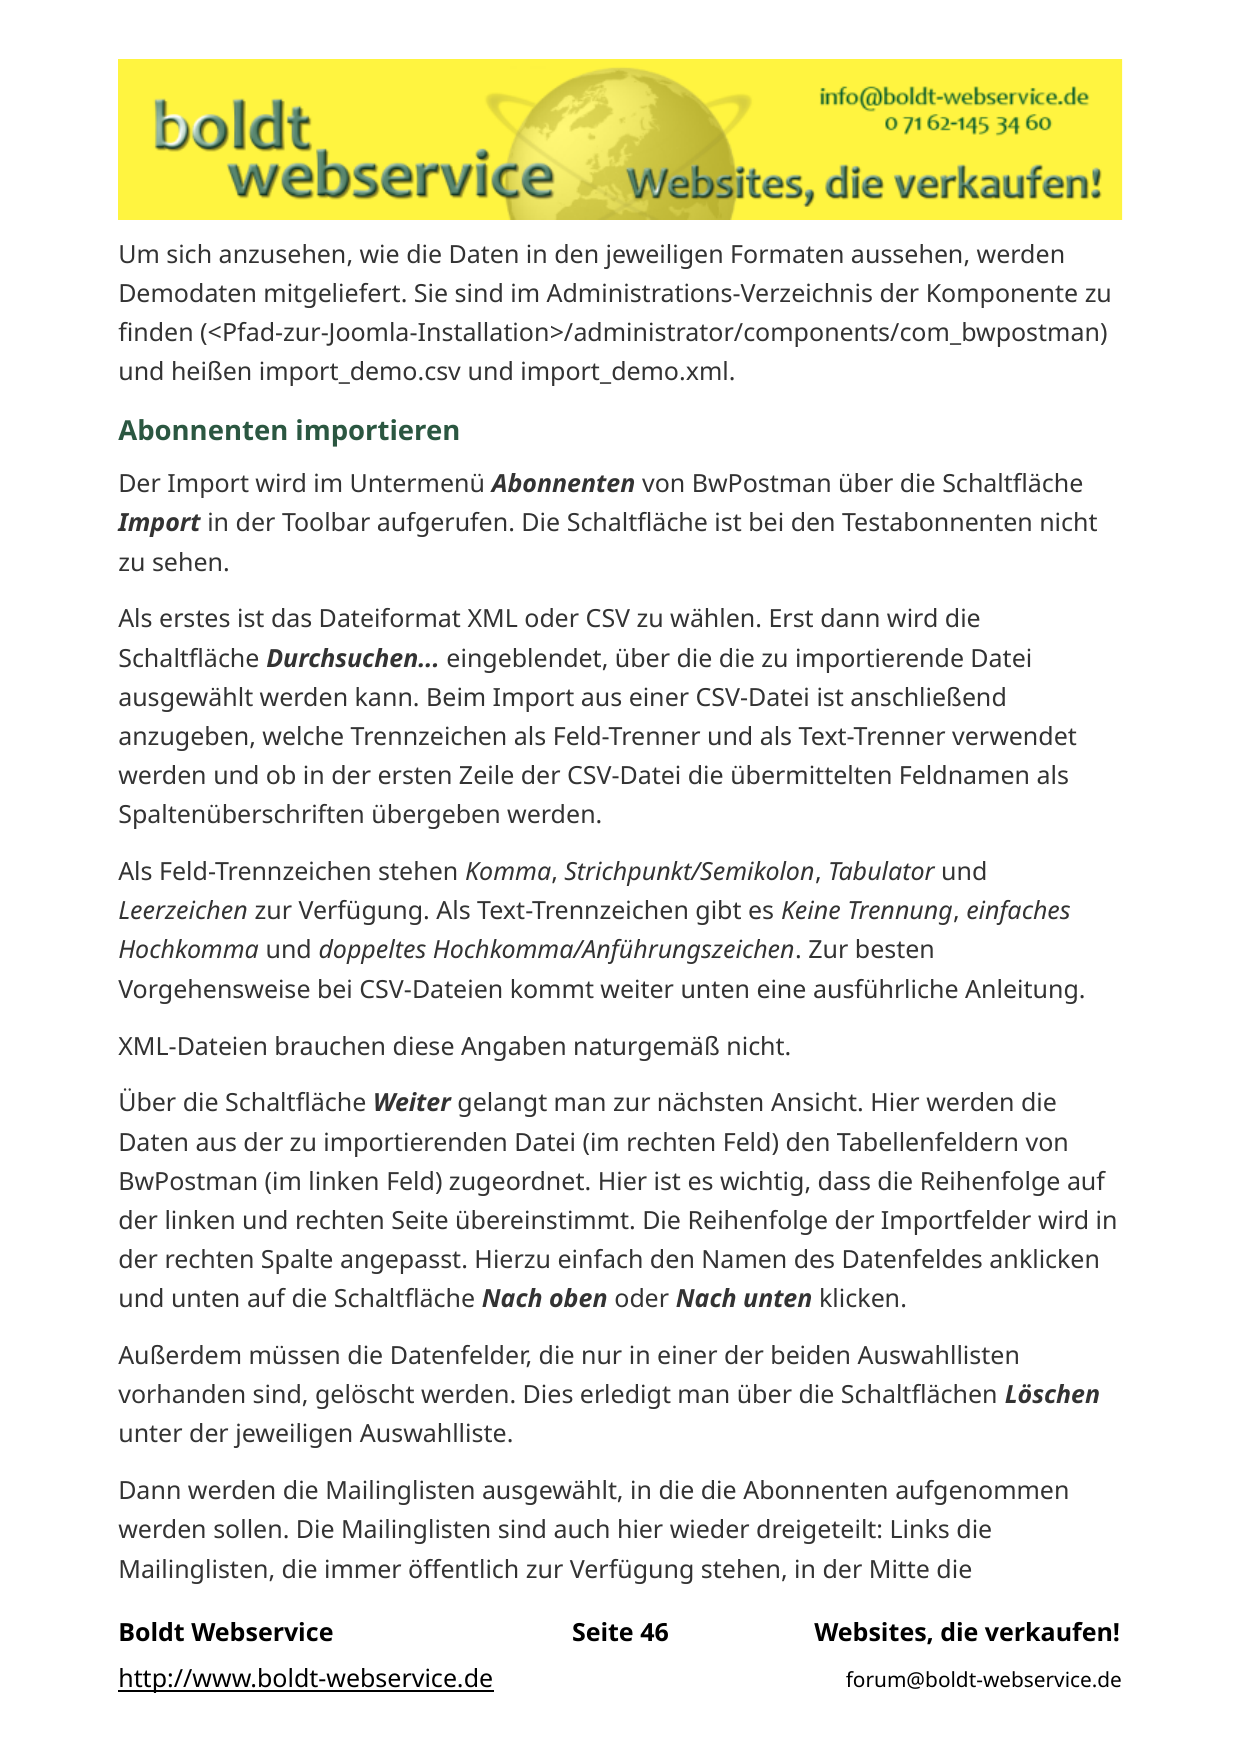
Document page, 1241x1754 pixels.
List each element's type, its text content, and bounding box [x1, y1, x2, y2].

subtitle Abonnenten importieren [118, 411, 1122, 448]
text Der Import wird im Untermenü Abonnenten von BwPostman über die Schaltfläche Import in der Toolbar aufgerufen. Die Schaltfläche ist bei den Testabonnenten nicht zu sehen. [118, 466, 1122, 578]
text Über die Schaltfläche Weiter gelangt man zur nächsten Ansicht. Hier werden die Daten aus der zu importierenden Datei (im rechten Feld) den Tabellenfeldern von BwPostman (im linken Feld) zugeordnet. Hier ist es wichtig, dass die Reihenfolge auf der linken und rechten Seite übereinstimmt. Die Reihenfolge der Importfelder wird in der rechten Spalte angepasst. Hierzu einfach den Namen des Datenfeldes anklicken und unten auf die Schaltfläche Nach oben oder Nach unten klicken. [118, 1085, 1122, 1315]
text Außerdem müssen die Datenfelder, die nur in einer der beiden Auswahllisten vorhanden sind, gelöscht werden. Dies erledigt man über die Schaltflächen Löschen unter der jeweiligen Auswahlliste. [118, 1338, 1122, 1450]
text Als erstes ist das Dateiformat XML oder CSV zu wählen. Erst dann wird die Schaltfläche Durchsuchen... eingeblendet, über die die zu importierende Datei ausgewählt werden kann. Beim Import aus einer CSV-Datei ist anschließend anzugeben, welche Trennzeichen als Feld-Trenner und als Text-Trenner verwendet werden und ob in der ersten Zeile der CSV-Datei die übermittelten Feldnamen als Spaltenüberschriften übergeben werden. [118, 601, 1122, 831]
text XML-Dateien brauchen diese Angaben naturgemäß nicht. [118, 1028, 1122, 1062]
text Als Feld-Trennzeichen stehen Komma, Strichpunkt/Semikolon, Tabulator und Leerzeichen zur Verfügung. Als Text-Trennzeichen gibt es Keine Trennung, einfaches Hochkomma und doppeltes Hochkomma/Anführungszeichen. Zur besten Vorgehensweise bei CSV-Dateien kommt weiter unten eine ausführliche Anleitung. [118, 854, 1122, 1005]
text Um sich anzusehen, wie die Daten in den jeweiligen Formaten aussehen, werden Demodaten mitgeliefert. Sie sind im Administrations-Verzeichnis der Komponente zu finden (<Pfad-zur-Joomla-Installation>/administrator/components/com_bwpostman) und heißen import_demo.csv und import_demo.xml. [118, 236, 1122, 388]
text Dann werden die Mailinglisten ausgewählt, in die die Abonnenten aufgenommen werden sollen. Die Mailinglisten sind auch hier wieder dreigeteilt: Links die Mailinglisten, die immer öffentlich zur Verfügung stehen, in der Mitte die [118, 1473, 1122, 1585]
picture [118, 59, 1123, 220]
